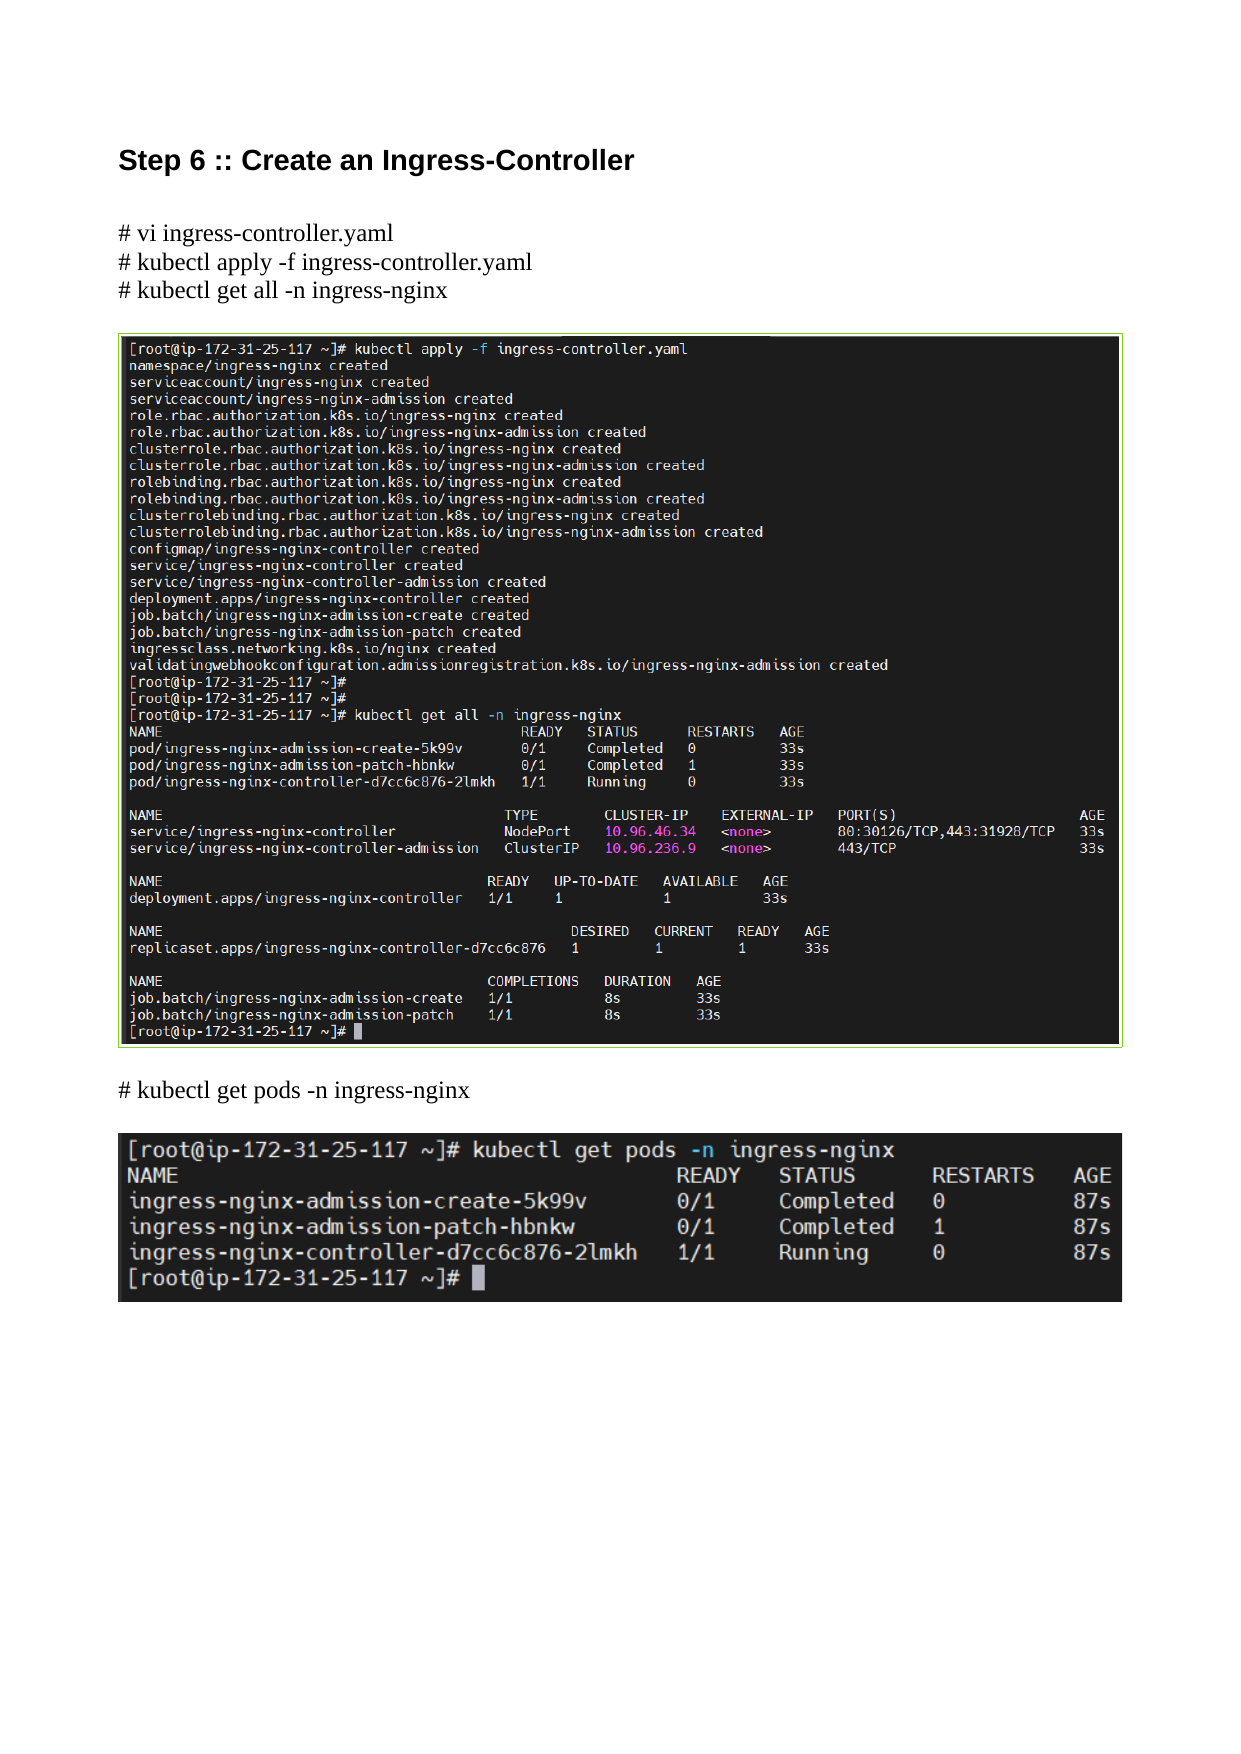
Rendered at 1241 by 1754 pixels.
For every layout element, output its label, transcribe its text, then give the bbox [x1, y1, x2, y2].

subtitle Step 6 :: Create an Ingress-Controller [118, 143, 1122, 177]
picture [118, 1133, 1123, 1302]
text # kubectl get pods -n ingress-nginx [118, 1076, 1122, 1104]
text # vi ingress-controller.yaml [118, 218, 1122, 247]
picture [121, 336, 1119, 1044]
text # kubectl get all -n ingress-nginx [118, 275, 1122, 304]
text # kubectl apply -f ingress-controller.yaml [118, 247, 1122, 275]
